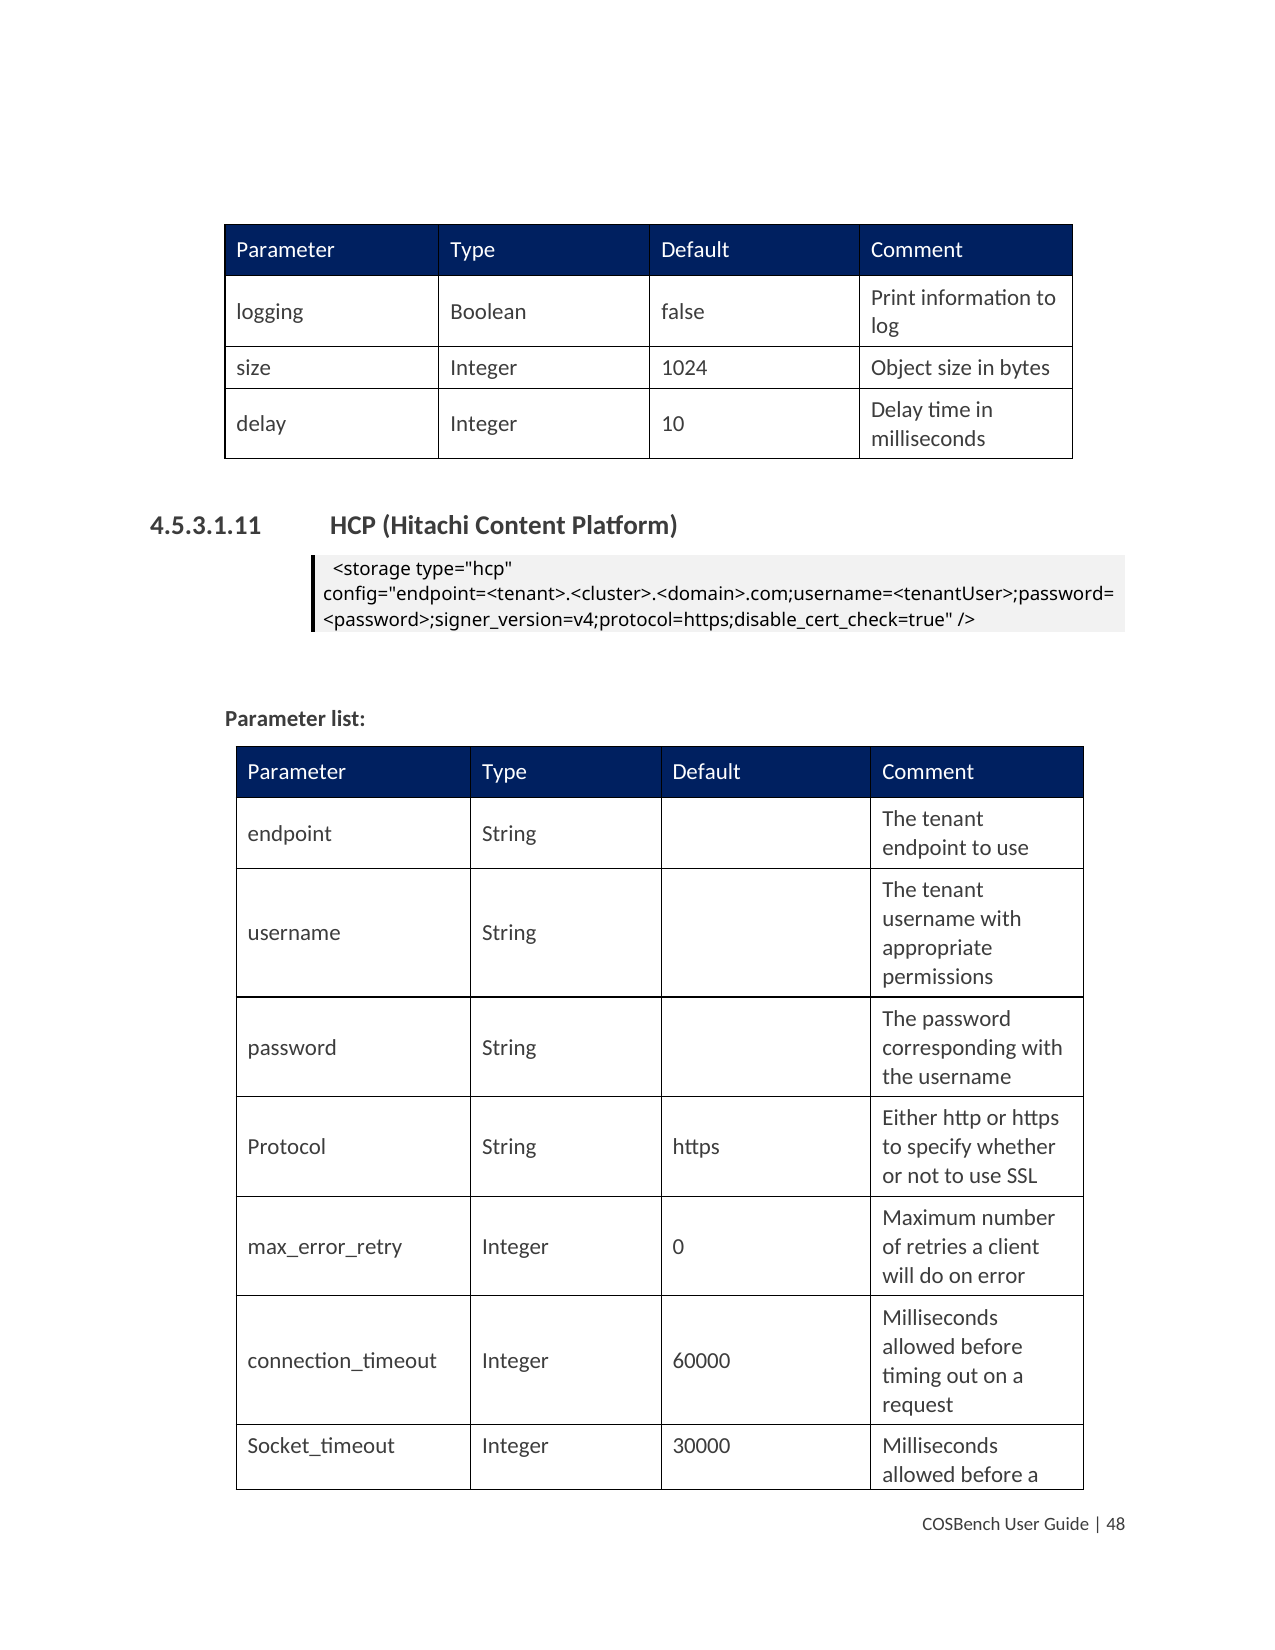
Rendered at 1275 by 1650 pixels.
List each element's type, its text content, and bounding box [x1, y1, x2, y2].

table_cell size [226, 347, 438, 387]
table_cell Delay time in milliseconds [860, 389, 1072, 458]
table_cell https [662, 1097, 870, 1196]
table_cell Milliseconds allowed before timing out on a request [871, 1296, 1083, 1424]
table_cell endpoint [237, 798, 470, 868]
table_header Type [439, 225, 649, 275]
table_cell String [471, 869, 661, 996]
table_cell connection_timeout [237, 1296, 470, 1424]
table_cell String [471, 998, 661, 1096]
table_header Parameter [226, 225, 438, 275]
table_cell delay [226, 389, 438, 458]
table_cell Integer [471, 1296, 661, 1424]
table_cell Print information to log [860, 276, 1072, 346]
table_header Comment [860, 225, 1072, 275]
table_cell [662, 998, 870, 1096]
table_header Default [662, 747, 870, 797]
table_cell Milliseconds allowed before a [871, 1425, 1083, 1488]
table_cell Integer [471, 1425, 661, 1488]
table_header Type [471, 747, 661, 797]
text Parameter list: [225, 704, 1125, 732]
table_cell Integer [439, 347, 649, 387]
subtitle HCP (Hitachi Content Platform) [150, 508, 1125, 541]
table_cell Socket_timeout [237, 1425, 470, 1488]
table_cell String [471, 1097, 661, 1196]
table_cell Either http or https to specify whether or not to use SSL [871, 1097, 1083, 1196]
table_cell [662, 798, 870, 868]
table_cell Integer [439, 389, 649, 458]
table_cell 60000 [662, 1296, 870, 1424]
table_cell String [471, 798, 661, 868]
table_cell The tenant username with appropriate permissions [871, 869, 1083, 996]
table_cell Object size in bytes [860, 347, 1072, 387]
table_cell password [237, 998, 470, 1096]
table_cell Boolean [439, 276, 649, 346]
table_cell The password corresponding with the username [871, 998, 1083, 1096]
table_cell 1024 [650, 347, 859, 387]
table_cell The tenant endpoint to use [871, 798, 1083, 868]
table_cell false [650, 276, 859, 346]
table_header Default [650, 225, 859, 275]
table_cell max_error_retry [237, 1197, 470, 1295]
table_cell Integer [471, 1197, 661, 1295]
table_cell 10 [650, 389, 859, 458]
table_cell username [237, 869, 470, 996]
table_header Parameter [237, 747, 470, 797]
table_cell logging [226, 276, 438, 346]
table_cell [662, 869, 870, 996]
table_cell 0 [662, 1197, 870, 1295]
table_cell Maximum number of retries a client will do on error [871, 1197, 1083, 1295]
table_cell 30000 [662, 1425, 870, 1488]
table_header Comment [871, 747, 1083, 797]
text <storage type="hcp" config="endpoint=<tenant>.<cluster>.<domain>.com;username=<tenantUser>;password=<password>;signer_version=v4;protocol=https;disable_cert_check=true" /> [315, 555, 1125, 632]
table_cell Protocol [237, 1097, 470, 1196]
